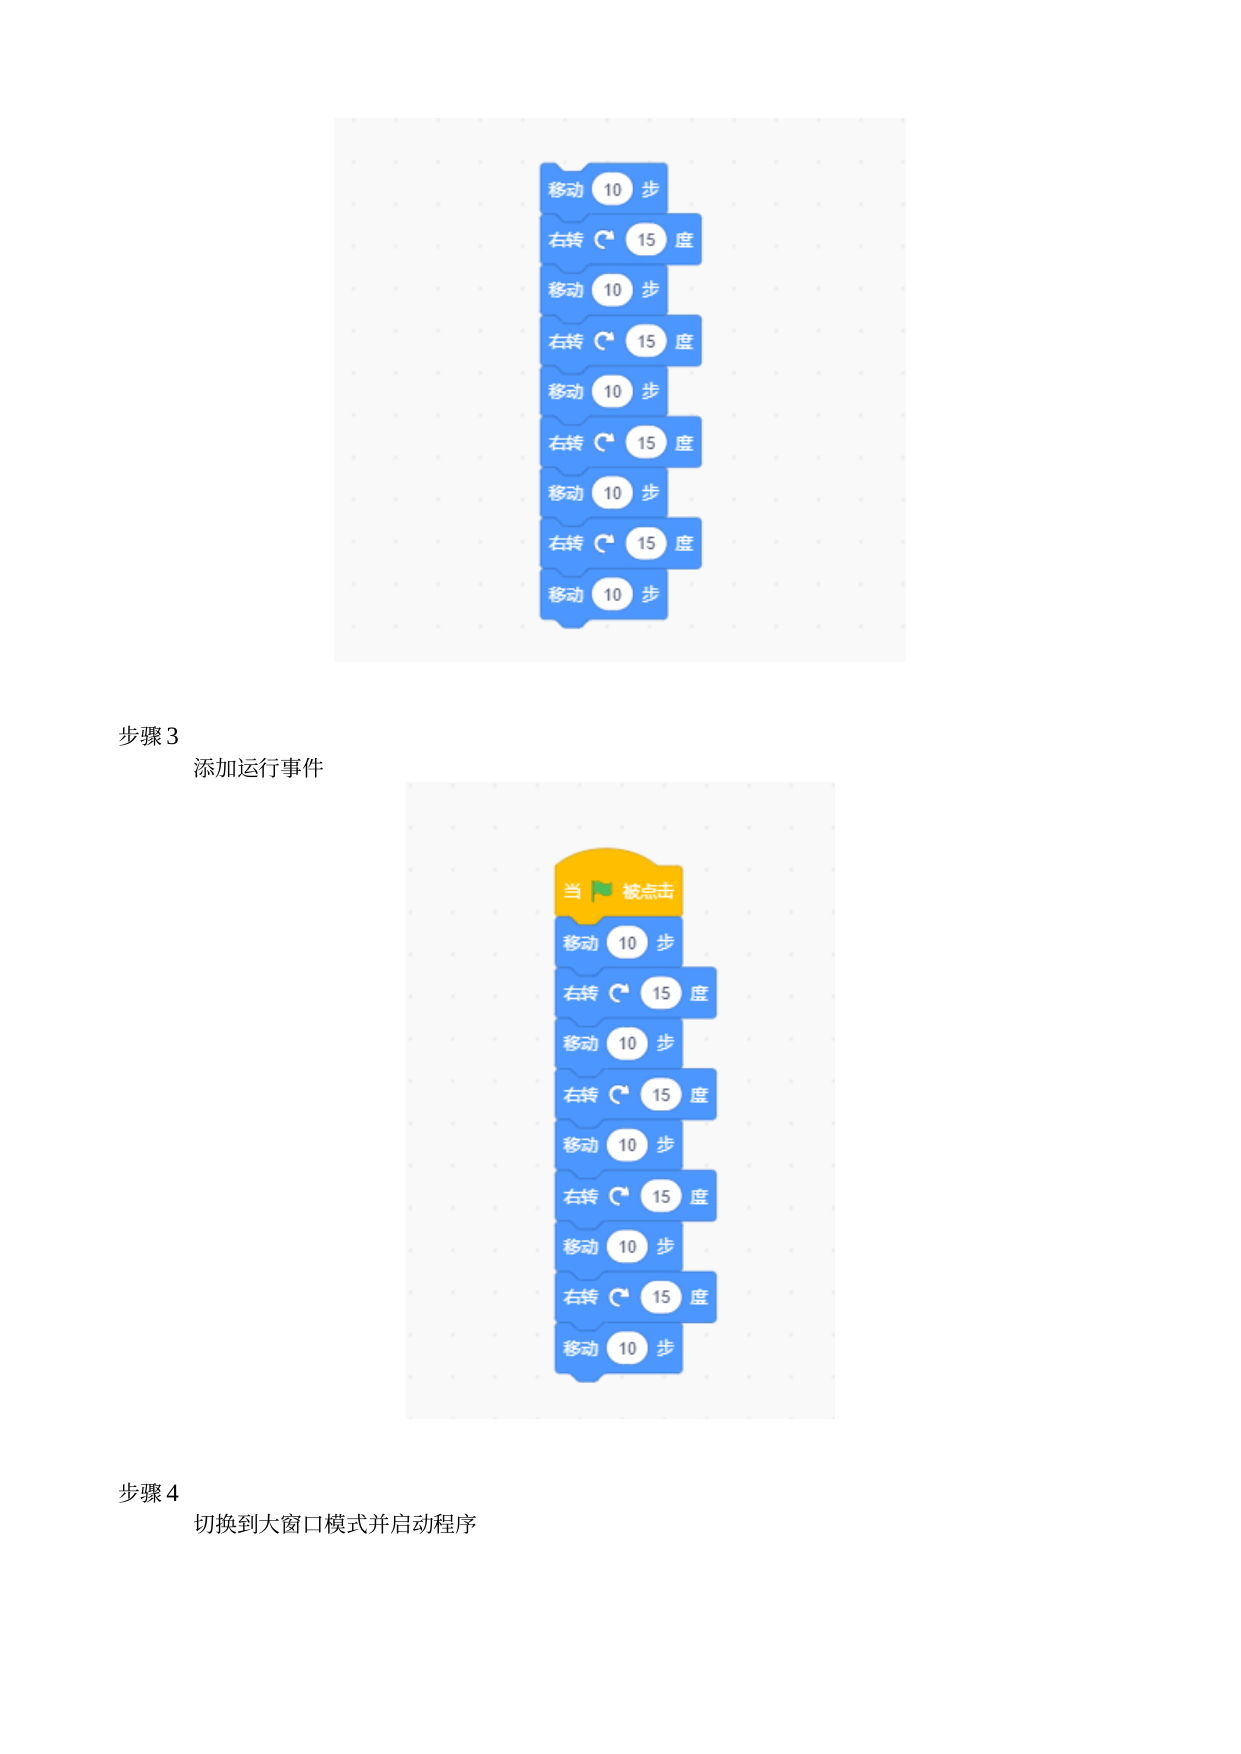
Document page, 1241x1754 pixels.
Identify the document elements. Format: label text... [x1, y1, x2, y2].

text 步骤4 [118, 1476, 1122, 1507]
picture [405, 782, 835, 1419]
text 添加运行事件 [118, 751, 1122, 782]
text 步骤3 [118, 719, 1122, 751]
text 切换到大窗口模式并启动程序 [118, 1507, 1122, 1539]
picture [334, 118, 907, 662]
